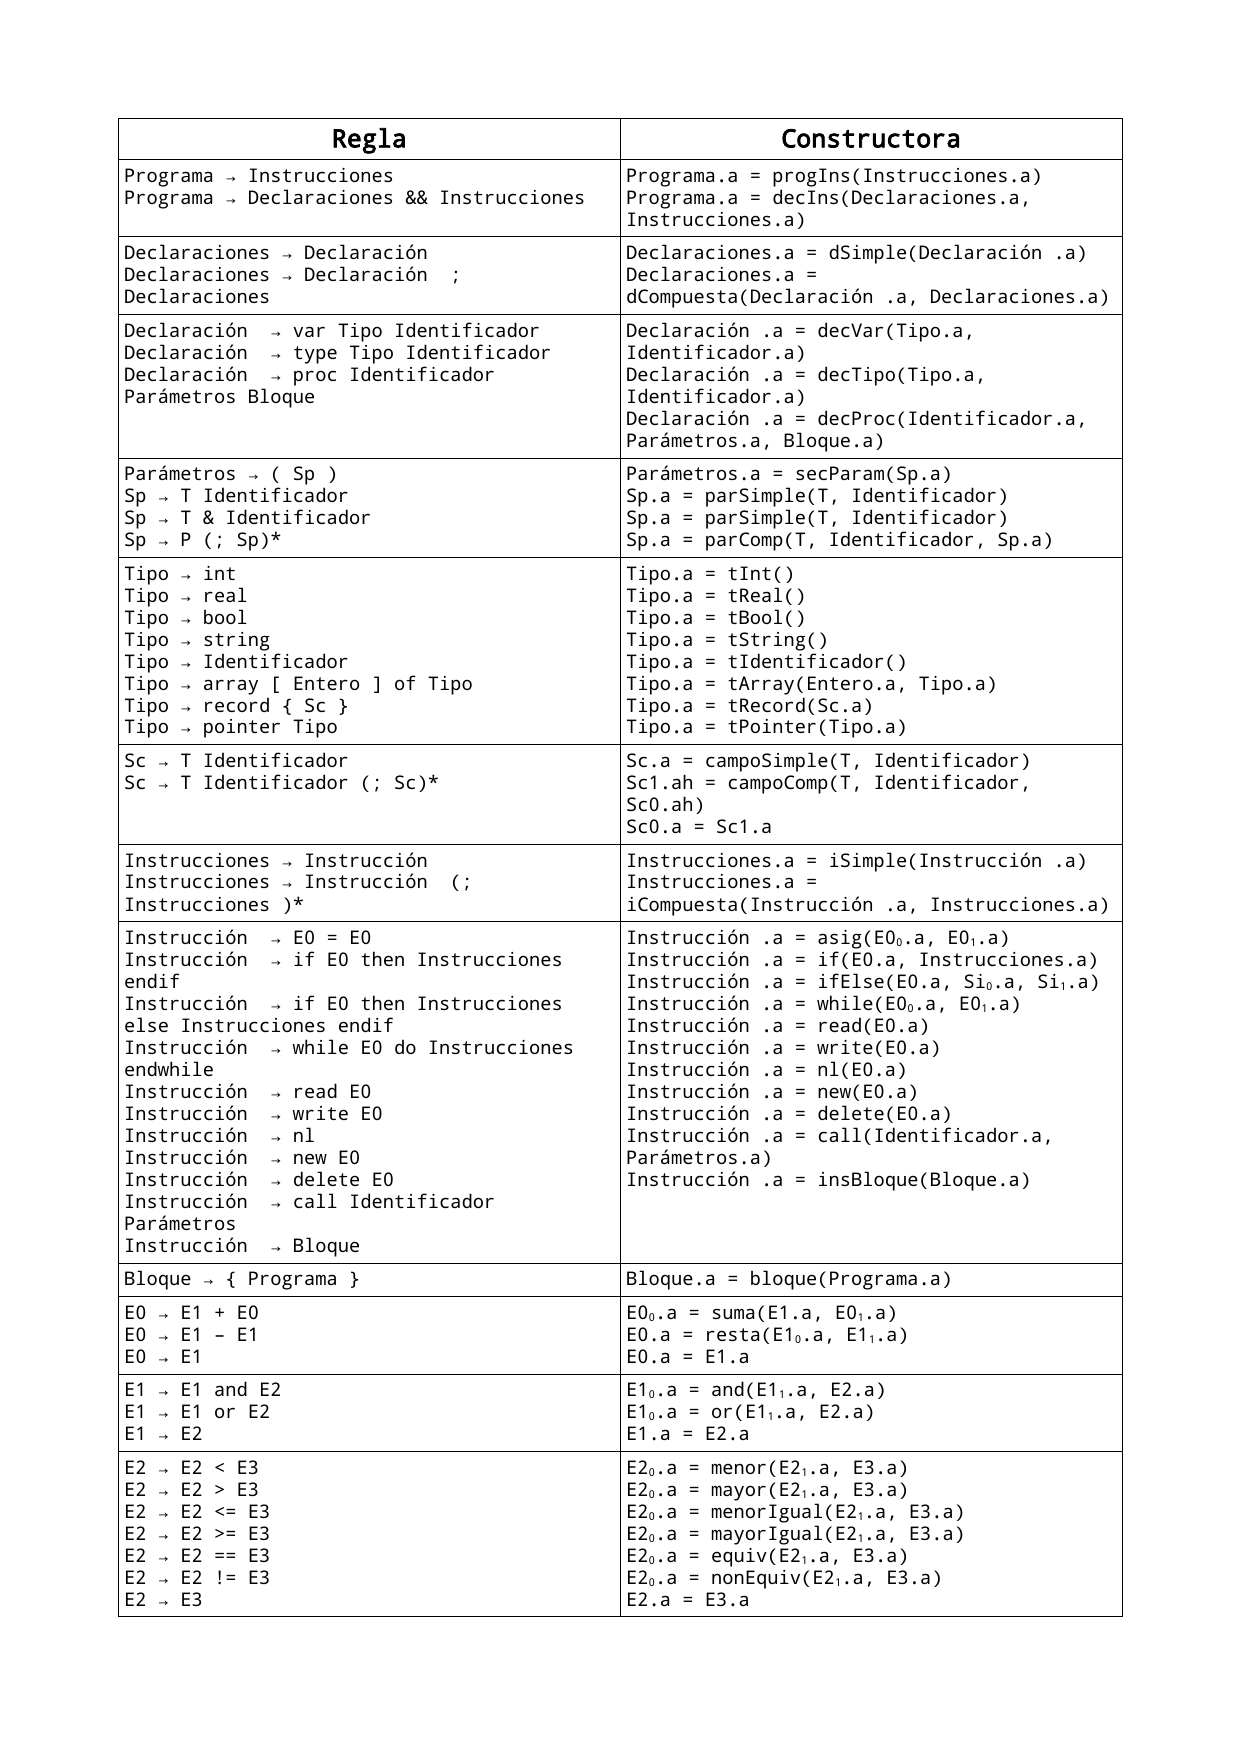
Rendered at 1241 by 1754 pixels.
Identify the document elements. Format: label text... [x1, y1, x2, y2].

table_cell Instrucciones.a = iSimple(Instrucción .a) Instrucciones.a = iCompuesta(Instrucción .a, Instrucciones.a) [621, 845, 1122, 921]
table_cell Declaración .a = decVar(Tipo.a, Identificador.a) Declaración .a = decTipo(Tipo.a, Identificador.a) Declaración .a = decProc(Identificador.a, Parámetros.a, Bloque.a) [621, 315, 1122, 457]
table_cell E00.a = suma(E1.a, E01.a) E0.a = resta(E10.a, E11.a) E0.a = E1.a [621, 1297, 1122, 1373]
table_cell Programa → Instrucciones Programa → Declaraciones && Instrucciones [119, 160, 620, 236]
table_header Constructora [621, 119, 1122, 159]
table_cell Declaración → var Tipo Identificador Declaración → type Tipo Identificador Declaración → proc Identificador Parámetros Bloque [119, 315, 620, 457]
table_cell Tipo.a = tInt() Tipo.a = tReal() Tipo.a = tBool() Tipo.a = tString() Tipo.a = tIdentificador() Tipo.a = tArray(Entero.a, Tipo.a) Tipo.a = tRecord(Sc.a) Tipo.a = tPointer(Tipo.a) [621, 558, 1122, 744]
table_cell Bloque → { Programa } [119, 1264, 620, 1296]
table_cell Sc.a = campoSimple(T, Identificador) Sc1.ah = campoComp(T, Identificador, Sc0.ah) Sc0.a = Sc1.a [621, 745, 1122, 844]
table_cell Programa.a = progIns(Instrucciones.a) Programa.a = decIns(Declaraciones.a, Instrucciones.a) [621, 160, 1122, 236]
table_cell E10.a = and(E11.a, E2.a) E10.a = or(E11.a, E2.a) E1.a = E2.a [621, 1375, 1122, 1451]
table_cell Instrucción .a = asig(E00.a, E01.a) Instrucción .a = if(E0.a, Instrucciones.a) Instrucción .a = ifElse(E0.a, Si0.a, Si1.a) Instrucción .a = while(E00.a, E01.a) Instrucción .a = read(E0.a) Instrucción .a = write(E0.a) Instrucción .a = nl(E0.a) Instrucción .a = new(E0.a) Instrucción .a = delete(E0.a) Instrucción .a = call(Identificador.a, Parámetros.a) Instrucción .a = insBloque(Bloque.a) [621, 922, 1122, 1262]
table_cell E0 → E1 + E0 E0 → E1 – E1 E0 → E1 [119, 1297, 620, 1373]
table_header Regla [119, 119, 620, 159]
table_cell Instrucciones → Instrucción Instrucciones → Instrucción (; Instrucciones )* [119, 845, 620, 921]
table_cell Instrucción → E0 = E0 Instrucción → if E0 then Instrucciones endif Instrucción → if E0 then Instrucciones else Instrucciones endif Instrucción → while E0 do Instrucciones endwhile Instrucción → read E0 Instrucción → write E0 Instrucción → nl Instrucción → new E0 Instrucción → delete E0 Instrucción → call Identificador Parámetros Instrucción → Bloque [119, 922, 620, 1262]
table_cell Tipo → int Tipo → real Tipo → bool Tipo → string Tipo → Identificador Tipo → array [ Entero ] of Tipo Tipo → record { Sc } Tipo → pointer Tipo [119, 558, 620, 744]
table_cell Parámetros → ( Sp ) Sp → T Identificador Sp → T & Identificador Sp → P (; Sp)* [119, 459, 620, 557]
table_cell Parámetros.a = secParam(Sp.a) Sp.a = parSimple(T, Identificador) Sp.a = parSimple(T, Identificador) Sp.a = parComp(T, Identificador, Sp.a) [621, 459, 1122, 557]
table_cell E20.a = menor(E21.a, E3.a) E20.a = mayor(E21.a, E3.a) E20.a = menorIgual(E21.a, E3.a) E20.a = mayorIgual(E21.a, E3.a) E20.a = equiv(E21.a, E3.a) E20.a = nonEquiv(E21.a, E3.a) E2.a = E3.a [621, 1452, 1122, 1616]
table_cell E1 → E1 and E2 E1 → E1 or E2 E1 → E2 [119, 1375, 620, 1451]
table_cell Declaraciones.a = dSimple(Declaración .a) Declaraciones.a = dCompuesta(Declaración .a, Declaraciones.a) [621, 237, 1122, 314]
table_cell Bloque.a = bloque(Programa.a) [621, 1264, 1122, 1296]
table_cell Sc → T Identificador Sc → T Identificador (; Sc)* [119, 745, 620, 844]
table_cell E2 → E2 < E3 E2 → E2 > E3 E2 → E2 <= E3 E2 → E2 >= E3 E2 → E2 == E3 E2 → E2 != E3 E2 → E3 [119, 1452, 620, 1616]
table_cell Declaraciones → Declaración Declaraciones → Declaración ; Declaraciones [119, 237, 620, 314]
